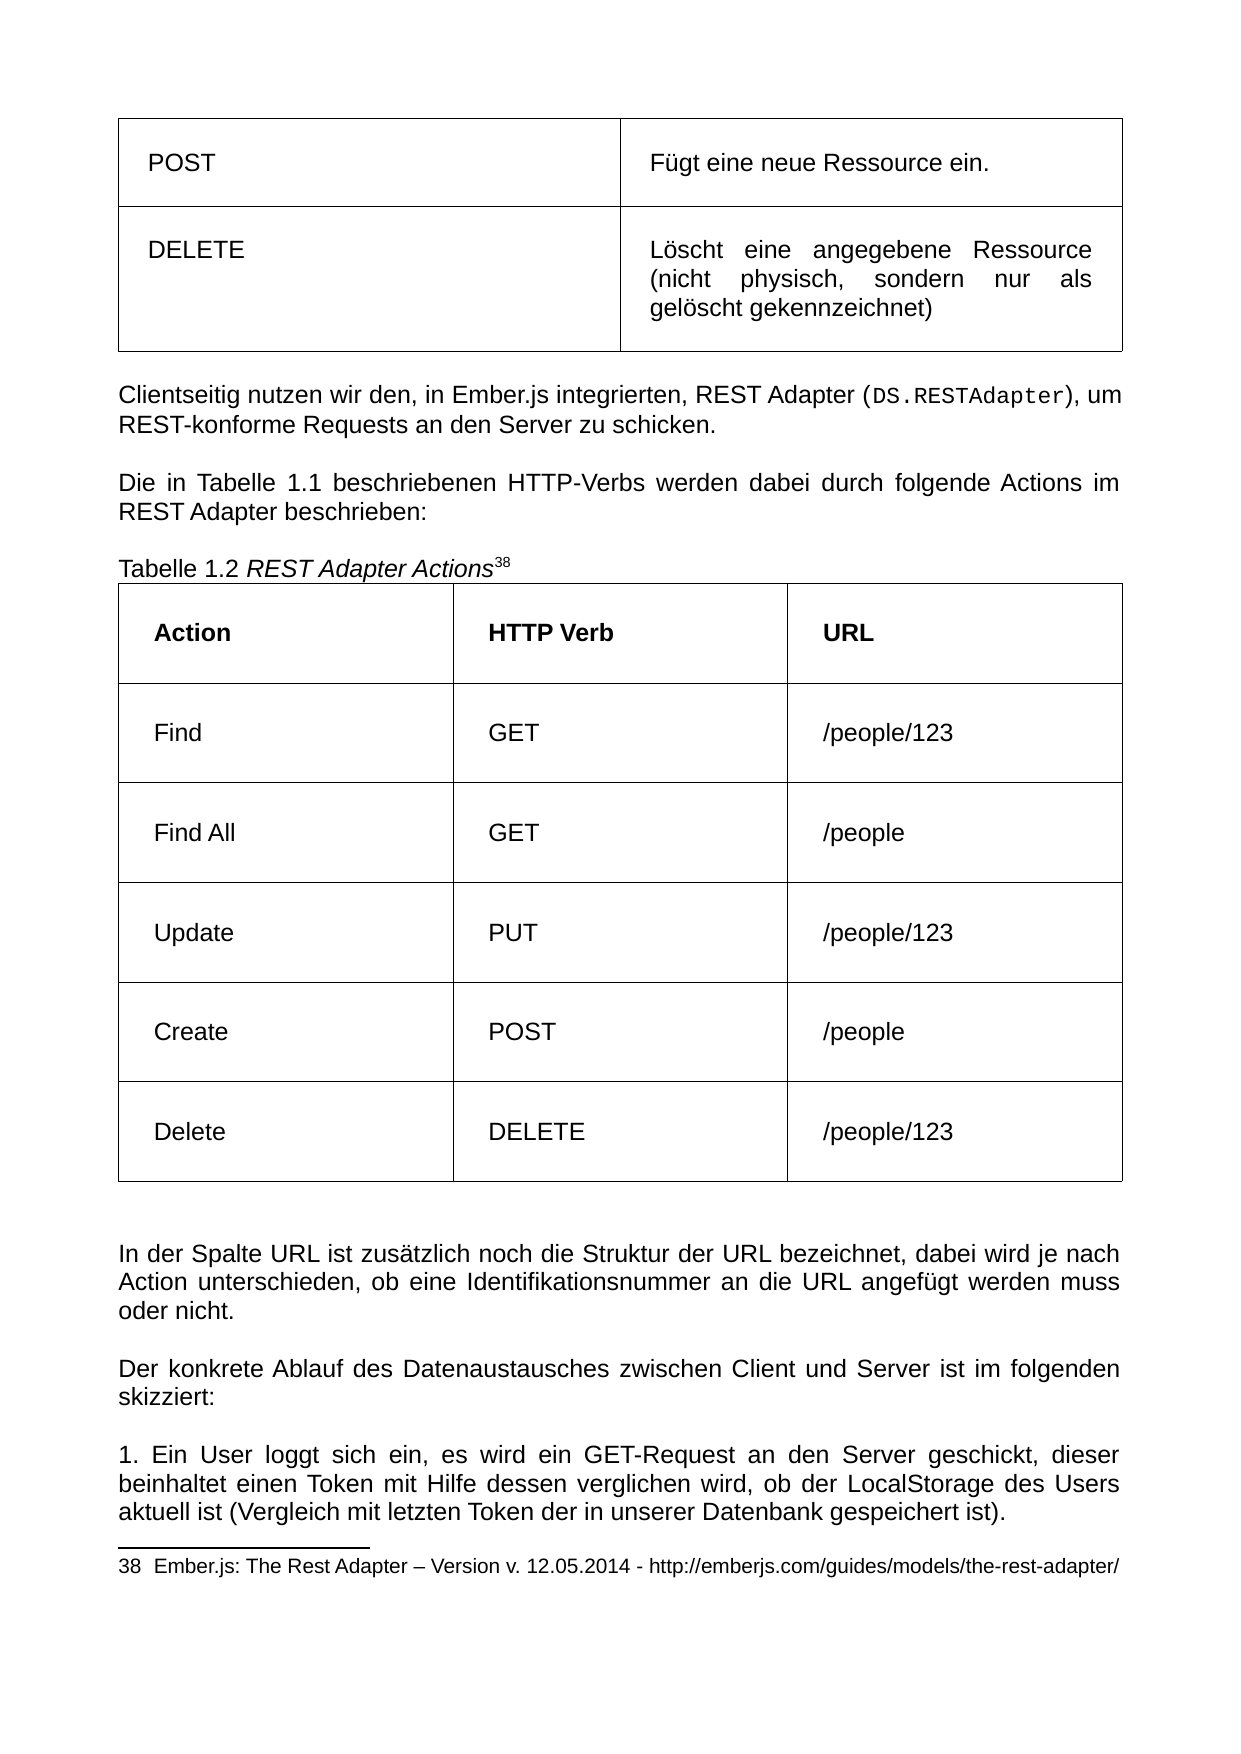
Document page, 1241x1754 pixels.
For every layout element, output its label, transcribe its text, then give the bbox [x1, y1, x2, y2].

table_cell GET [454, 783, 787, 882]
table_cell Löscht eine angegebene Ressource (nicht physisch, sondern nur als gelöscht gekennzeichnet) [621, 207, 1122, 351]
table_cell Find All [119, 783, 453, 882]
table_cell Find [119, 684, 453, 782]
table_cell GET [454, 684, 787, 782]
table_header Action [119, 584, 453, 683]
table_cell DELETE [454, 1082, 787, 1181]
table_cell Delete [119, 1082, 453, 1181]
table_header HTTP Verb [454, 584, 787, 683]
table_cell Fügt eine neue Ressource ein. [621, 119, 1122, 206]
text In der Spalte URL ist zusätzlich noch die Struktur der URL bezeichnet, dabei wird je nach Action unterschieden, ob eine Identifikationsnummer an die URL angefügt werden muss oder nicht. [118, 1239, 1122, 1325]
table_cell POST [119, 119, 620, 206]
table_cell /people/123 [788, 883, 1122, 982]
table_cell /people/123 [788, 1082, 1122, 1181]
table_cell Create [119, 983, 453, 1081]
table_cell POST [454, 983, 787, 1081]
text Ember.js: The Rest Adapter – Version v. 12.05.2014 - http://emberjs.com/guides/models/the-rest-adapter/ [118, 1554, 1122, 1578]
table_cell Update [119, 883, 453, 982]
text Die in Tabelle 1.1 beschriebenen HTTP-Verbs werden dabei durch folgende Actions im REST Adapter beschrieben: [118, 468, 1122, 525]
table_cell DELETE [119, 207, 620, 351]
table_header URL [788, 584, 1122, 683]
table_cell /people/123 [788, 684, 1122, 782]
table_cell /people [788, 783, 1122, 882]
table_cell /people [788, 983, 1122, 1081]
text Clientseitig nutzen wir den, in Ember.js integrierten, REST Adapter (DS.RESTAdapter), um REST-konforme Requests an den Server zu schicken. [118, 380, 1122, 439]
text Tabelle 1.2 REST Adapter Actions [118, 554, 1122, 583]
text Der konkrete Ablauf des Datenaustausches zwischen Client und Server ist im folgenden skizziert: [118, 1354, 1122, 1411]
text 1. Ein User loggt sich ein, es wird ein GET-Request an den Server geschickt, dieser beinhaltet einen Token mit Hilfe dessen verglichen wird, ob der LocalStorage des Users aktuell ist (Vergleich mit letzten Token der in unserer Datenbank gespeichert ist). [118, 1440, 1122, 1526]
table_cell PUT [454, 883, 787, 982]
